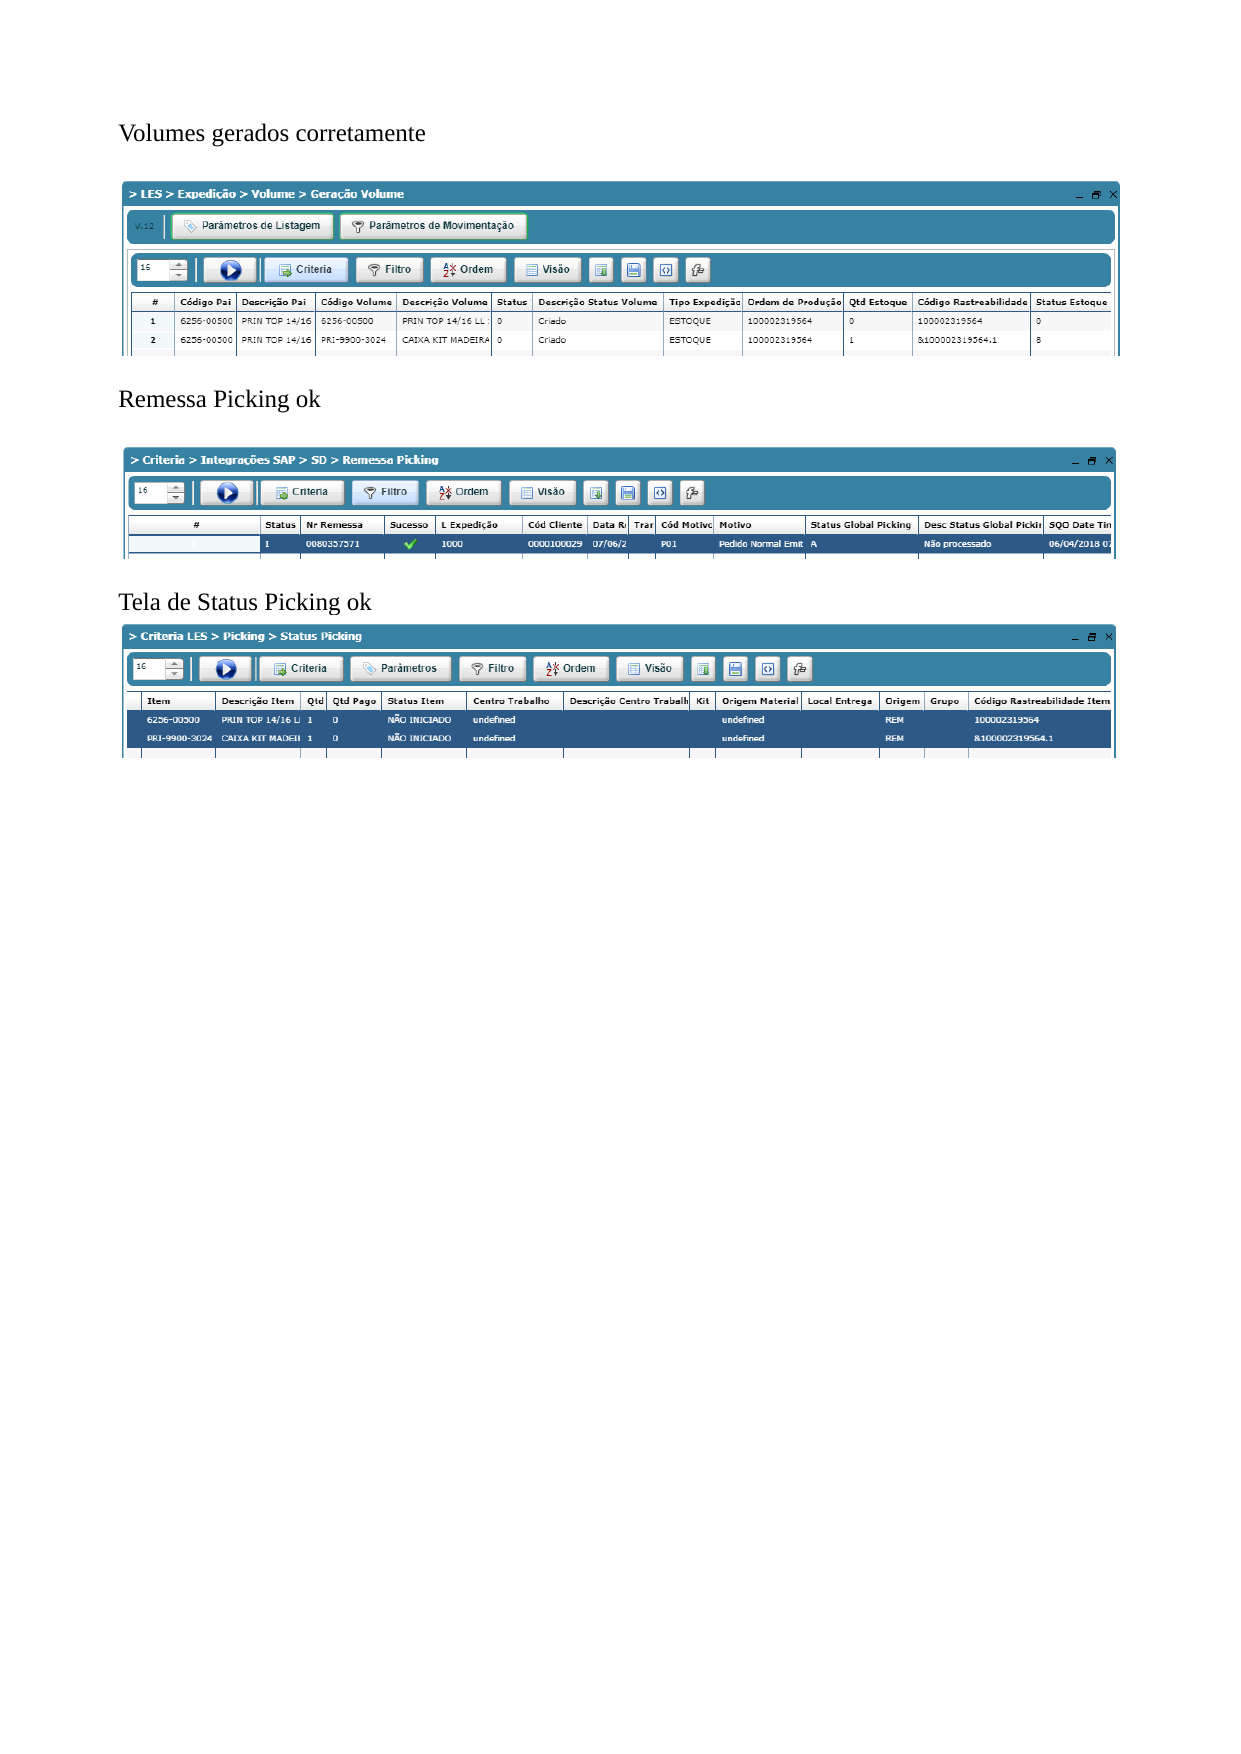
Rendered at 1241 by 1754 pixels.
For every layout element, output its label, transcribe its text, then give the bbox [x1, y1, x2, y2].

text Remessa Picking ok [118, 384, 1122, 413]
picture [118, 615, 1123, 758]
text Volumes gerados corretamente [118, 118, 1122, 147]
picture [118, 175, 1123, 356]
text Tela de Status Picking ok [118, 587, 1122, 615]
picture [118, 441, 1123, 559]
